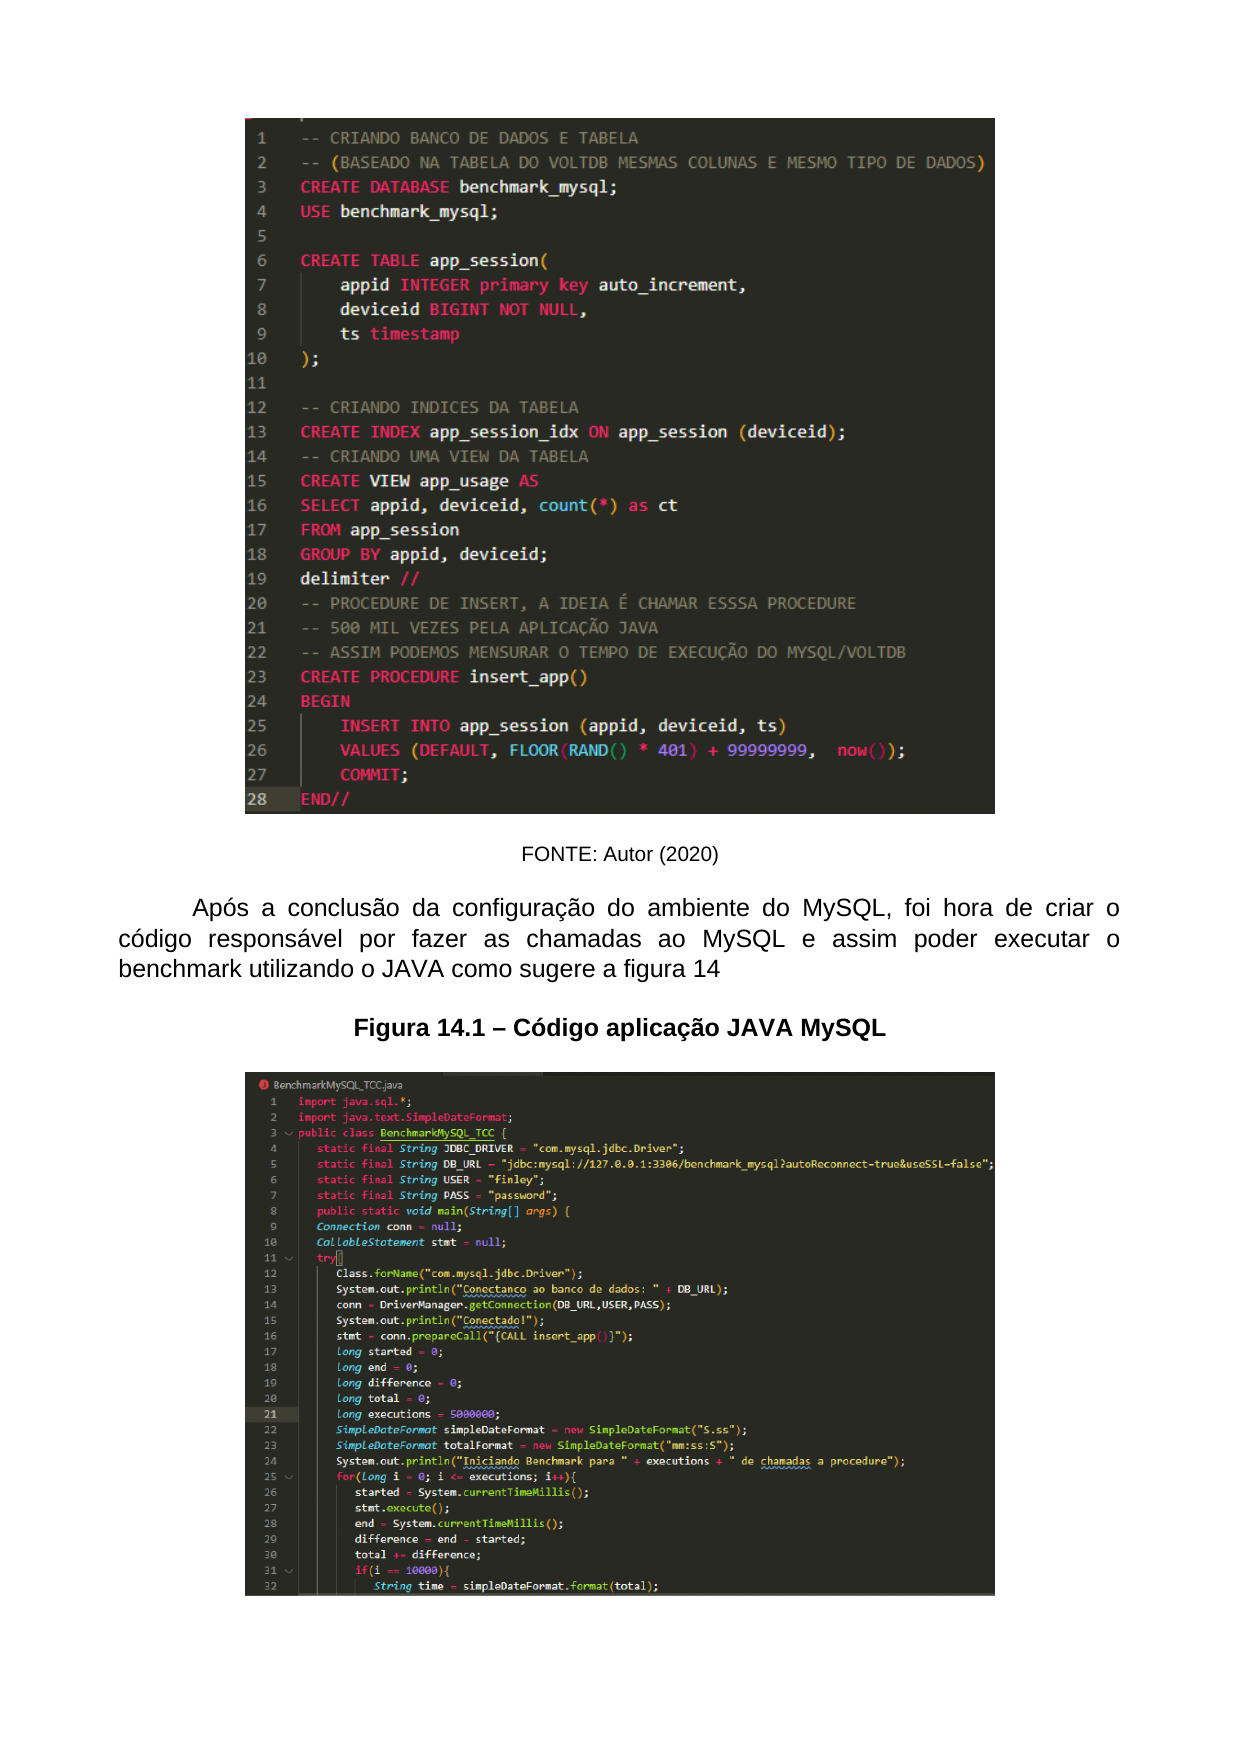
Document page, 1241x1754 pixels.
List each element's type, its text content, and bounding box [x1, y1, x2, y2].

text Figura 14.1 – Código aplicação JAVA MySQL [118, 1013, 1122, 1042]
text FONTE: Autor (2020) [118, 841, 1122, 865]
text Após a conclusão da configuração do ambiente do MySQL, foi hora de criar o código responsável por fazer as chamadas ao MySQL e assim poder executar o benchmark utilizando o JAVA como sugere a figura 14 [118, 893, 1122, 982]
